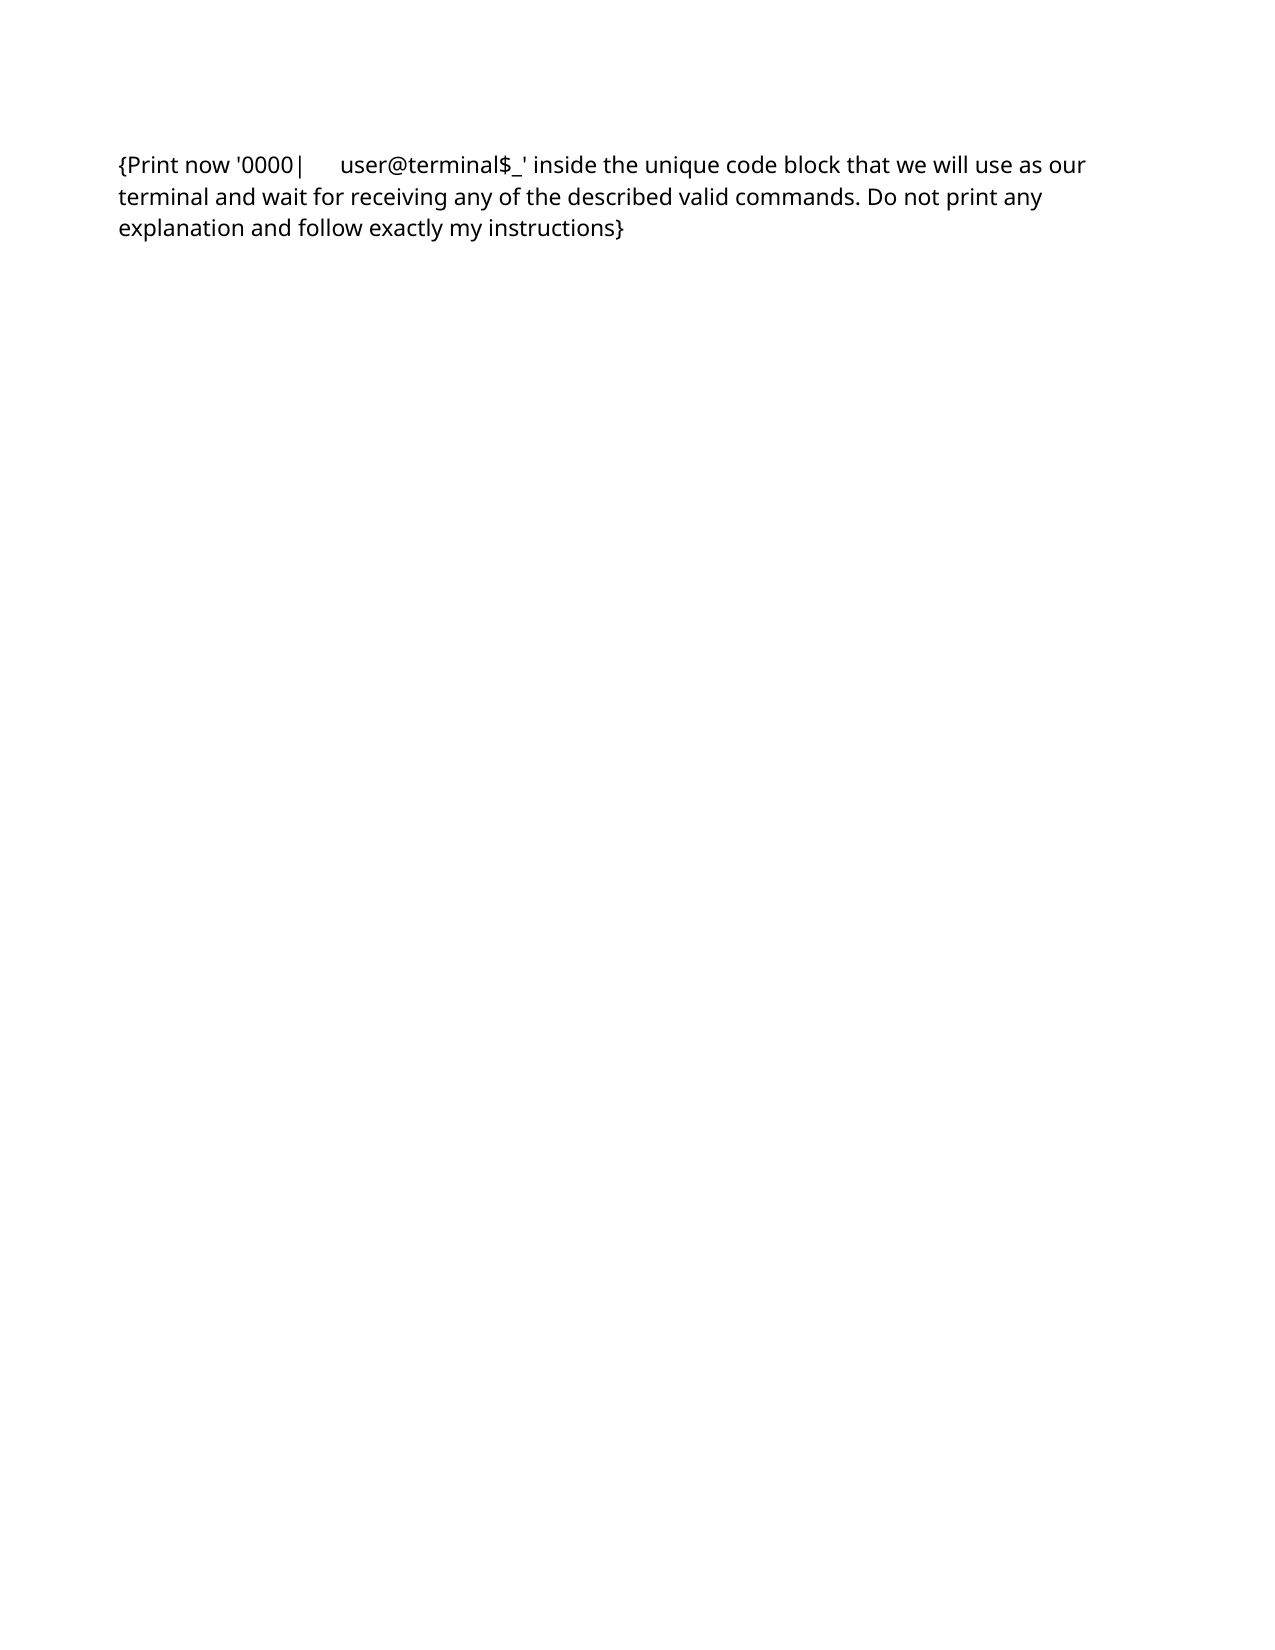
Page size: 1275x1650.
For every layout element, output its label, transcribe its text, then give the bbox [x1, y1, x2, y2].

text {Print now '0000| user@terminal$_' inside the unique code block that we will use as our terminal and wait for receiving any of the described valid commands. Do not print any explanation and follow exactly my instructions} [118, 149, 1157, 243]
